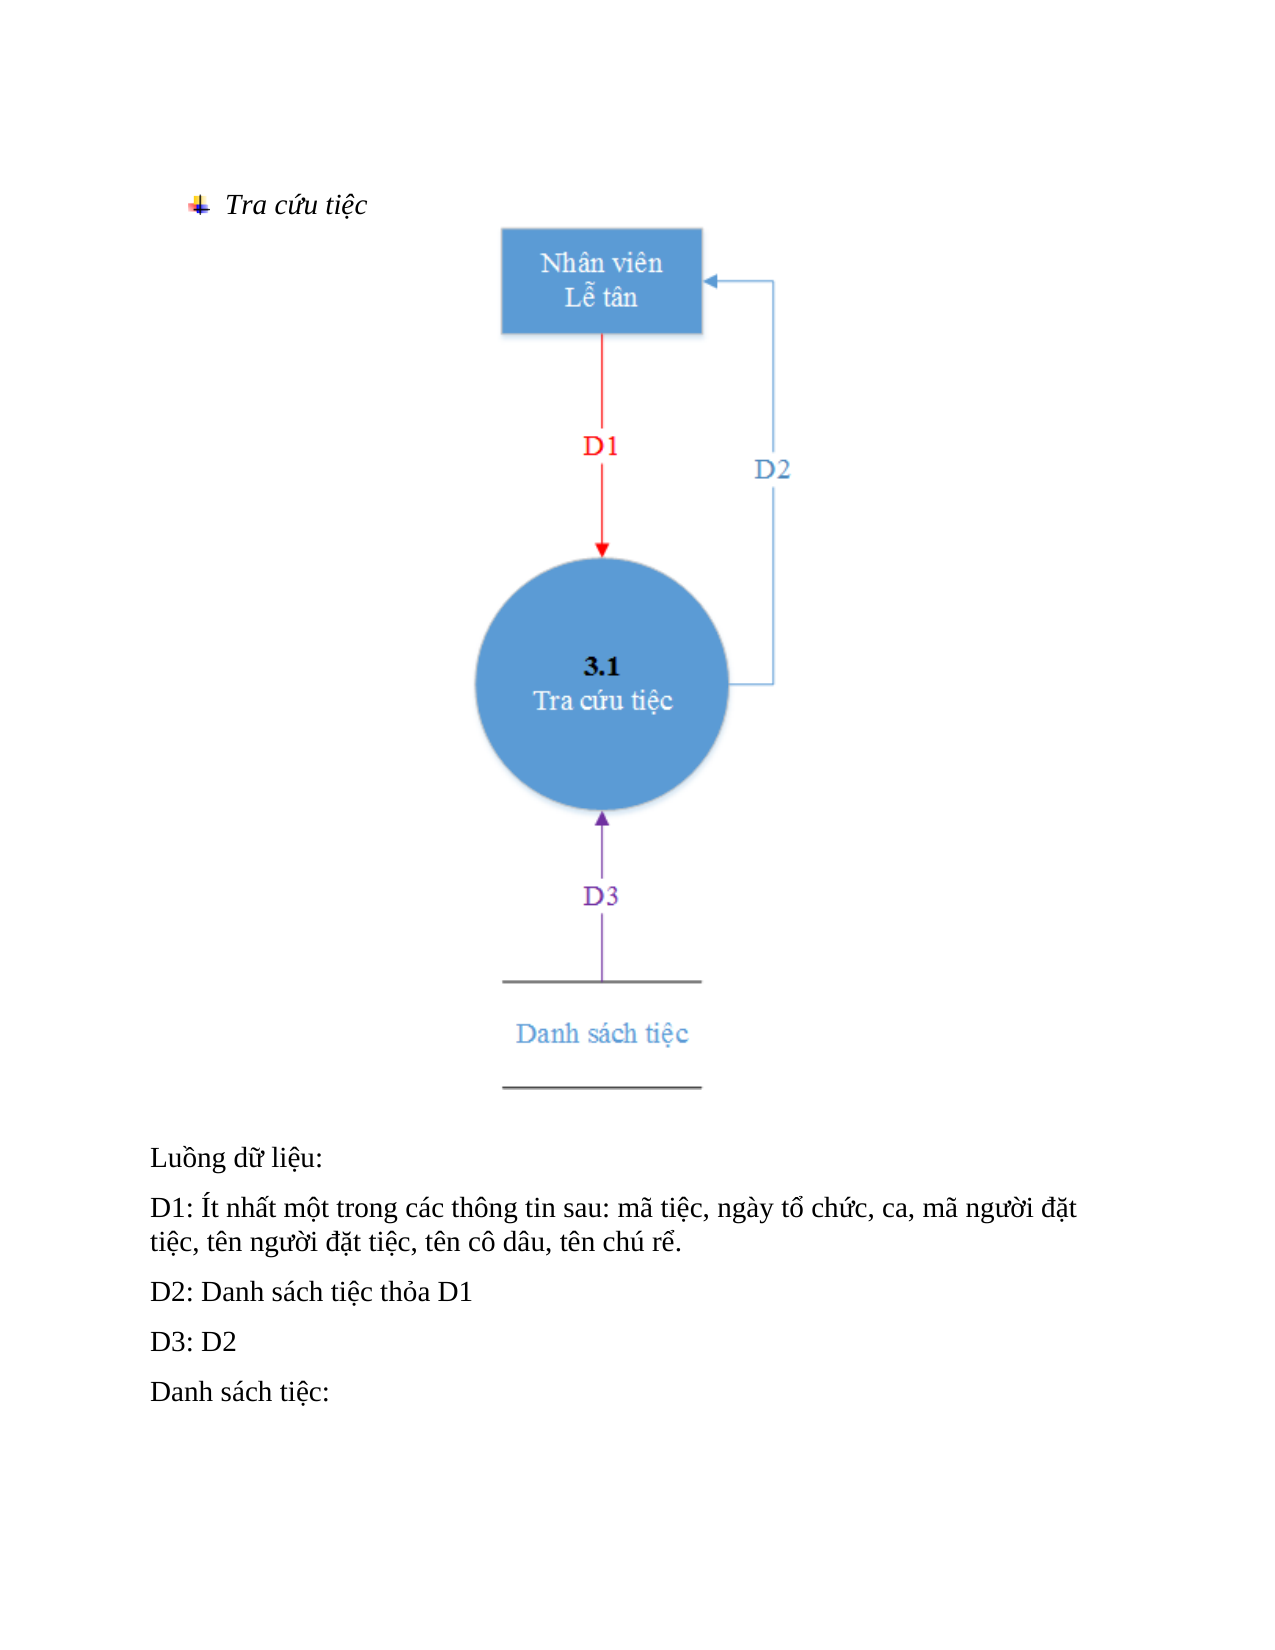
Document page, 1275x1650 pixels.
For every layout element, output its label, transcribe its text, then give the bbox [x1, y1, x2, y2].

text D1: Ít nhất một trong các thông tin sau: mã tiệc, ngày tổ chức, ca, mã người đặt tiệc, tên người đặt tiệc, tên cô dâu, tên chú rể. [150, 1190, 1125, 1257]
text D2: Danh sách tiệc thỏa D1 [150, 1274, 1125, 1308]
text Danh sách tiệc: [150, 1374, 1125, 1408]
text Luồng dữ liệu: [150, 1140, 1125, 1174]
text D3: D2 [150, 1324, 1125, 1358]
subtitle Tra cứu tiệc [187, 187, 1125, 221]
